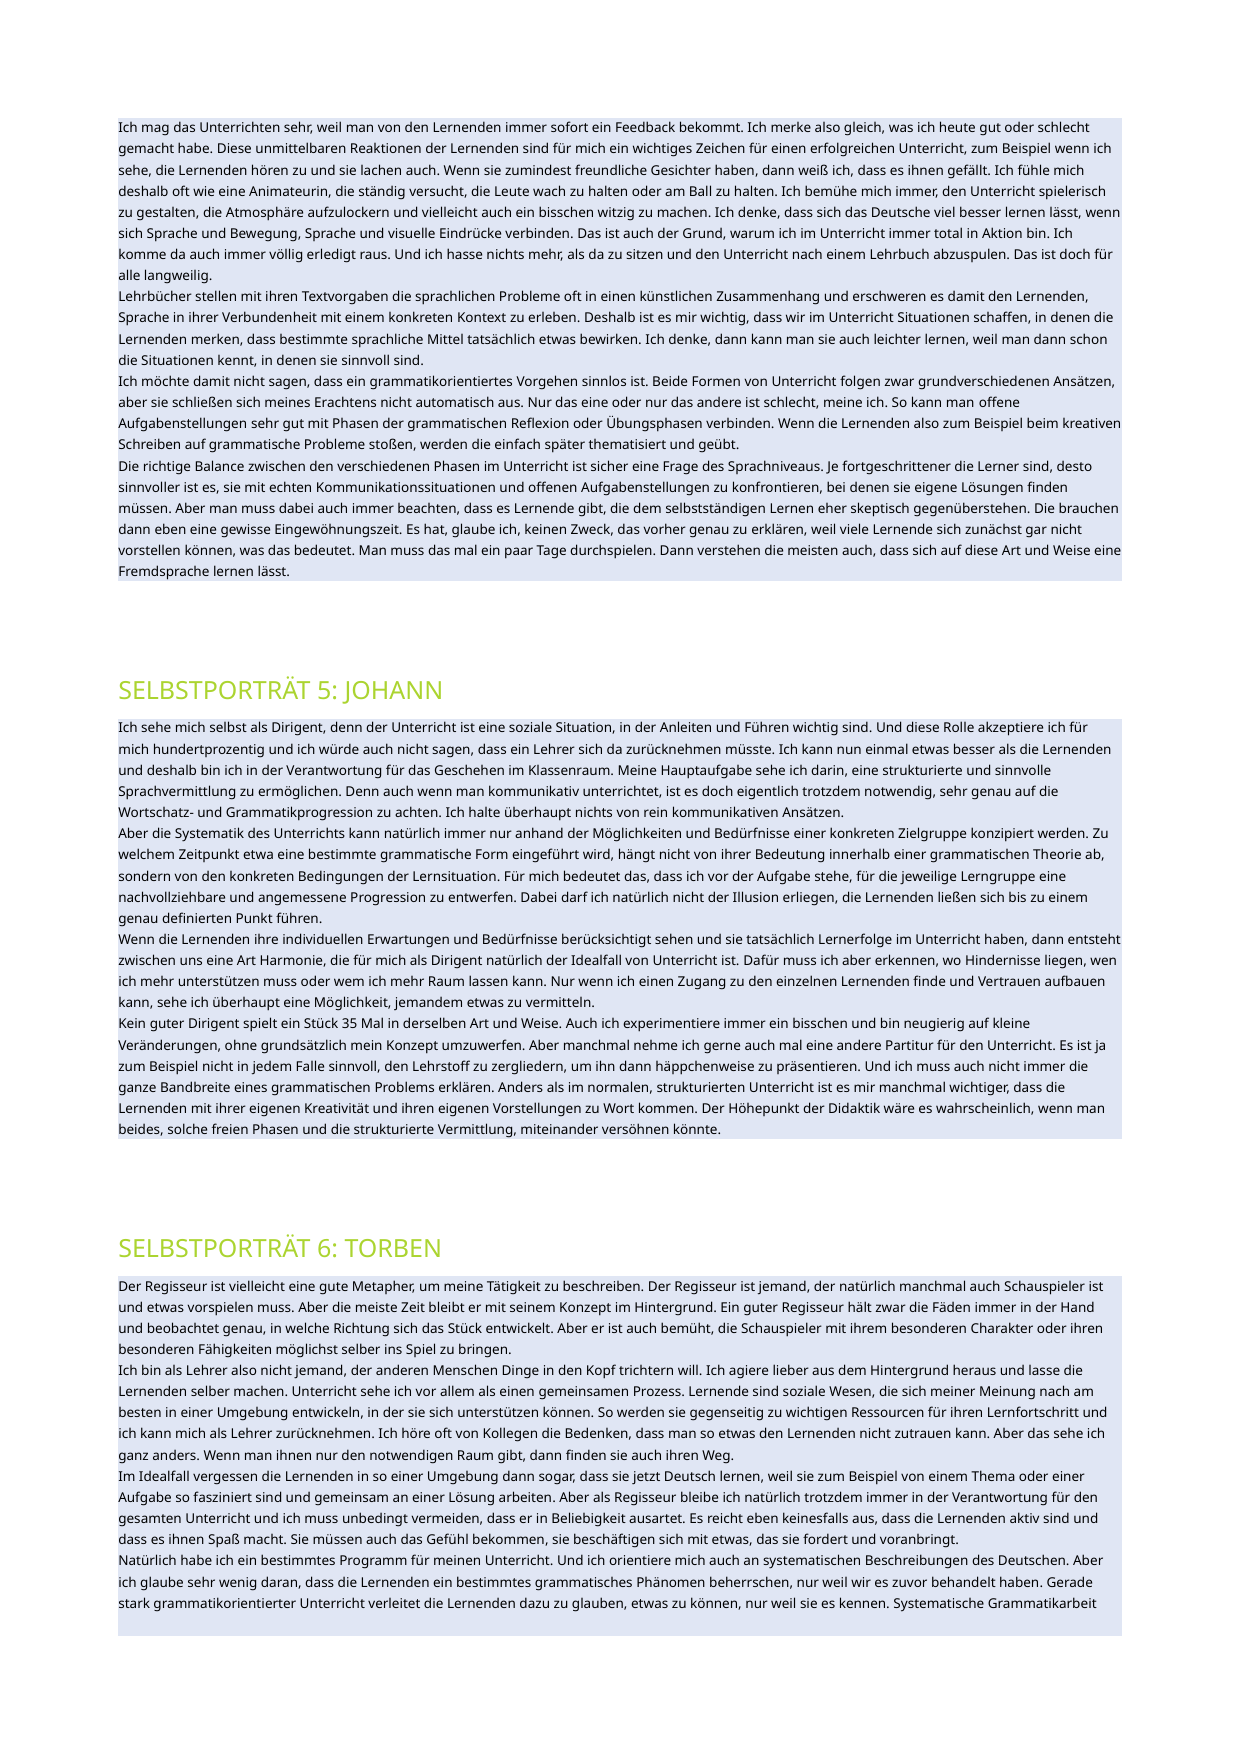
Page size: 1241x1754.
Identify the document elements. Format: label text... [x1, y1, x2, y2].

subtitle SELBSTPORTRÄT 5: JOHANN [118, 673, 1122, 707]
text Ich sehe mich selbst als Dirigent, denn der Unterricht ist eine soziale Situation, in der Anleiten und Führen wichtig sind. Und diese Rolle akzeptiere ich für mich hundertprozentig und ich würde auch nicht sagen, dass ein Lehrer sich da zurücknehmen müsste. Ich kann nun einmal etwas besser als die Lernenden und deshalb bin ich in der Verantwortung für das Geschehen im Klassenraum. Meine Hauptaufgabe sehe ich darin, eine strukturierte und sinnvolle Sprachvermittlung zu ermöglichen. Denn auch wenn man kommunikativ unterrichtet, ist es doch eigentlich trotzdem notwendig, sehr genau auf die Wortschatz- und Grammatikprogression zu achten. Ich halte überhaupt nichts von rein kommunikativen Ansätzen. [118, 718, 1122, 821]
text Kein guter Dirigent spielt ein Stück 35 Mal in derselben Art und Weise. Auch ich experimentiere immer ein bisschen und bin neugierig auf kleine Veränderungen, ohne grundsätzlich mein Konzept umzuwerfen. Aber manchmal nehme ich gerne auch mal eine andere Partitur für den Unterricht. Es ist ja zum Beispiel nicht in jedem Falle sinnvoll, den Lehrstoff zu zergliedern, um ihn dann häppchenweise zu präsentieren. Und ich muss auch nicht immer die ganze Bandbreite eines grammatischen Problems erklären. Anders als im normalen, strukturierten Unterricht ist es mir manchmal wichtiger, dass die Lernenden mit ihrer eigenen Kreativität und ihren eigenen Vorstellungen zu Wort kommen. Der Höhepunkt der Didaktik wäre es wahrscheinlich, wenn man beides, solche freien Phasen und die strukturierte Vermittlung, miteinander versöhnen könnte. [118, 1014, 1122, 1139]
text Wenn die Lernenden ihre individuellen Erwartungen und Bedürfnisse berücksichtigt sehen und sie tatsächlich Lernerfolge im Unterricht haben, dann entsteht zwischen uns eine Art Harmonie, die für mich als Dirigent natürlich der Idealfall von Unterricht ist. Dafür muss ich aber erkennen, wo Hindernisse liegen, wen ich mehr unterstützen muss oder wem ich mehr Raum lassen kann. Nur wenn ich einen Zugang zu den einzelnen Lernenden finde und Vertrauen aufbauen kann, sehe ich überhaupt eine Möglichkeit, jemandem etwas zu vermitteln. [118, 930, 1122, 1012]
text Ich bin als Lehrer also nicht jemand, der anderen Menschen Dinge in den Kopf trichtern will. Ich agiere lieber aus dem Hintergrund heraus und lasse die Lernenden selber machen. Unterricht sehe ich vor allem als einen gemeinsamen Prozess. Lernende sind soziale Wesen, die sich meiner Meinung nach am besten in einer Umgebung entwickeln, in der sie sich unterstützen können. So werden sie gegenseitig zu wichtigen Ressourcen für ihren Lernfortschritt und ich kann mich als Lehrer zurücknehmen. Ich höre oft von Kollegen die Bedenken, dass man so etwas den Lernenden nicht zutrauen kann. Aber das sehe ich ganz anders. Wenn man ihnen nur den notwendigen Raum gibt, dann finden sie auch ihren Weg. [118, 1361, 1122, 1464]
text Natürlich habe ich ein bestimmtes Programm für meinen Unterricht. Und ich orientiere mich auch an systematischen Beschreibungen des Deutschen. Aber ich glaube sehr wenig daran, dass die Lernenden ein bestimmtes grammatisches Phänomen beherrschen, nur weil wir es zuvor behandelt haben. Gerade stark grammatikorientierter Unterricht verleitet die Lernenden dazu zu glauben, etwas zu können, nur weil sie es kennen. Systematische Grammatikarbeit [118, 1551, 1122, 1612]
text Im Idealfall vergessen die Lernenden in so einer Umgebung dann sogar, dass sie jetzt Deutsch lernen, weil sie zum Beispiel von einem Thema oder einer Aufgabe so fasziniert sind und gemeinsam an einer Lösung arbeiten. Aber als Regisseur bleibe ich natürlich trotzdem immer in der Verantwortung für den gesamten Unterricht und ich muss unbedingt vermeiden, dass er in Beliebigkeit ausartet. Es reicht eben keinesfalls aus, dass die Lernenden aktiv sind und dass es ihnen Spaß macht. Sie müssen auch das Gefühl bekommen, sie beschäftigen sich mit etwas, das sie fordert und voranbringt. [118, 1467, 1122, 1549]
text Der Regisseur ist vielleicht eine gute Metapher, um meine Tätigkeit zu beschreiben. Der Regisseur ist jemand, der natürlich manchmal auch Schauspieler ist und etwas vorspielen muss. Aber die meiste Zeit bleibt er mit seinem Konzept im Hintergrund. Ein guter Regisseur hält zwar die Fäden immer in der Hand und beobachtet genau, in welche Richtung sich das Stück entwickelt. Aber er ist auch bemüht, die Schauspieler mit ihrem besonderen Charakter oder ihren besonderen Fähigkeiten möglichst selber ins Spiel zu bringen. [118, 1276, 1122, 1358]
text Aber die Systematik des Unterrichts kann natürlich immer nur anhand der Möglichkeiten und Bedürfnisse einer konkreten Zielgruppe konzipiert werden. Zu welchem Zeitpunkt etwa eine bestimmte grammatische Form eingeführt wird, hängt nicht von ihrer Bedeutung innerhalb einer grammatischen Theorie ab, sondern von den konkreten Bedingungen der Lernsituation. Für mich bedeutet das, dass ich vor der Aufgabe stehe, für die jeweilige Lerngruppe eine nachvollziehbare und angemessene Progression zu entwerfen. Dabei darf ich natürlich nicht der Illusion erliegen, die Lernenden ließen sich bis zu einem genau definierten Punkt führen. [118, 824, 1122, 927]
subtitle SELBSTPORTRÄT 6: TORBEN [118, 1231, 1122, 1265]
text Lehrbücher stellen mit ihren Textvorgaben die sprachlichen Probleme oft in einen künstlichen Zusammenhang und erschweren es damit den Lernenden, Sprache in ihrer Verbundenheit mit einem konkreten Kontext zu erleben. Deshalb ist es mir wichtig, dass wir im Unterricht Situationen schaffen, in denen die Lernenden merken, dass bestimmte sprachliche Mittel tatsächlich etwas bewirken. Ich denke, dann kann man sie auch leichter lernen, weil man dann schon die Situationen kennt, in denen sie sinnvoll sind. [118, 287, 1122, 369]
text Ich mag das Unterrichten sehr, weil man von den Lernenden immer sofort ein Feedback bekommt. Ich merke also gleich, was ich heute gut oder schlecht gemacht habe. Diese unmittelbaren Reaktionen der Lernenden sind für mich ein wichtiges Zeichen für einen erfolgreichen Unterricht, zum Beispiel wenn ich sehe, die Lernenden hören zu und sie lachen auch. Wenn sie zumindest freundliche Gesichter haben, dann weiß ich, dass es ihnen gefällt. Ich fühle mich deshalb oft wie eine Animateurin, die ständig versucht, die Leute wach zu halten oder am Ball zu halten. Ich bemühe mich immer, den Unterricht spielerisch zu gestalten, die Atmosphäre aufzulockern und vielleicht auch ein bisschen witzig zu machen. Ich denke, dass sich das Deutsche viel besser lernen lässt, wenn sich Sprache und Bewegung, Sprache und visuelle Eindrücke verbinden. Das ist auch der Grund, warum ich im Unterricht immer total in Aktion bin. Ich komme da auch immer völlig erledigt raus. Und ich hasse nichts mehr, als da zu sitzen und den Unterricht nach einem Lehrbuch abzuspulen. Das ist doch für alle langweilig. [118, 118, 1122, 284]
text Die richtige Balance zwischen den verschiedenen Phasen im Unterricht ist sicher eine Frage des Sprachniveaus. Je fortgeschrittener die Lerner sind, desto sinnvoller ist es, sie mit echten Kommunikationssituationen und offenen Aufgabenstellungen zu konfrontieren, bei denen sie eigene Lösungen finden müssen. Aber man muss dabei auch immer beachten, dass es Lernende gibt, die dem selbstständigen Lernen eher skeptisch gegenüberstehen. Die brauchen dann eben eine gewisse Eingewöhnungszeit. Es hat, glaube ich, keinen Zweck, das vorher genau zu erklären, weil viele Lernende sich zunächst gar nicht vorstellen können, was das bedeutet. Man muss das mal ein paar Tage durchspielen. Dann verstehen die meisten auch, dass sich auf diese Art und Weise eine Fremdsprache lernen lässt. [118, 456, 1122, 581]
text Ich möchte damit nicht sagen, dass ein grammatikorientiertes Vorgehen sinnlos ist. Beide Formen von Unterricht folgen zwar grundverschiedenen Ansätzen, aber sie schließen sich meines Erachtens nicht automatisch aus. Nur das eine oder nur das andere ist schlecht, meine ich. So kann man offene Aufgabenstellungen sehr gut mit Phasen der grammatischen Reflexion oder Übungsphasen verbinden. Wenn die Lernenden also zum Beispiel beim kreativen Schreiben auf grammatische Probleme stoßen, werden die einfach später thematisiert und geübt. [118, 372, 1122, 454]
